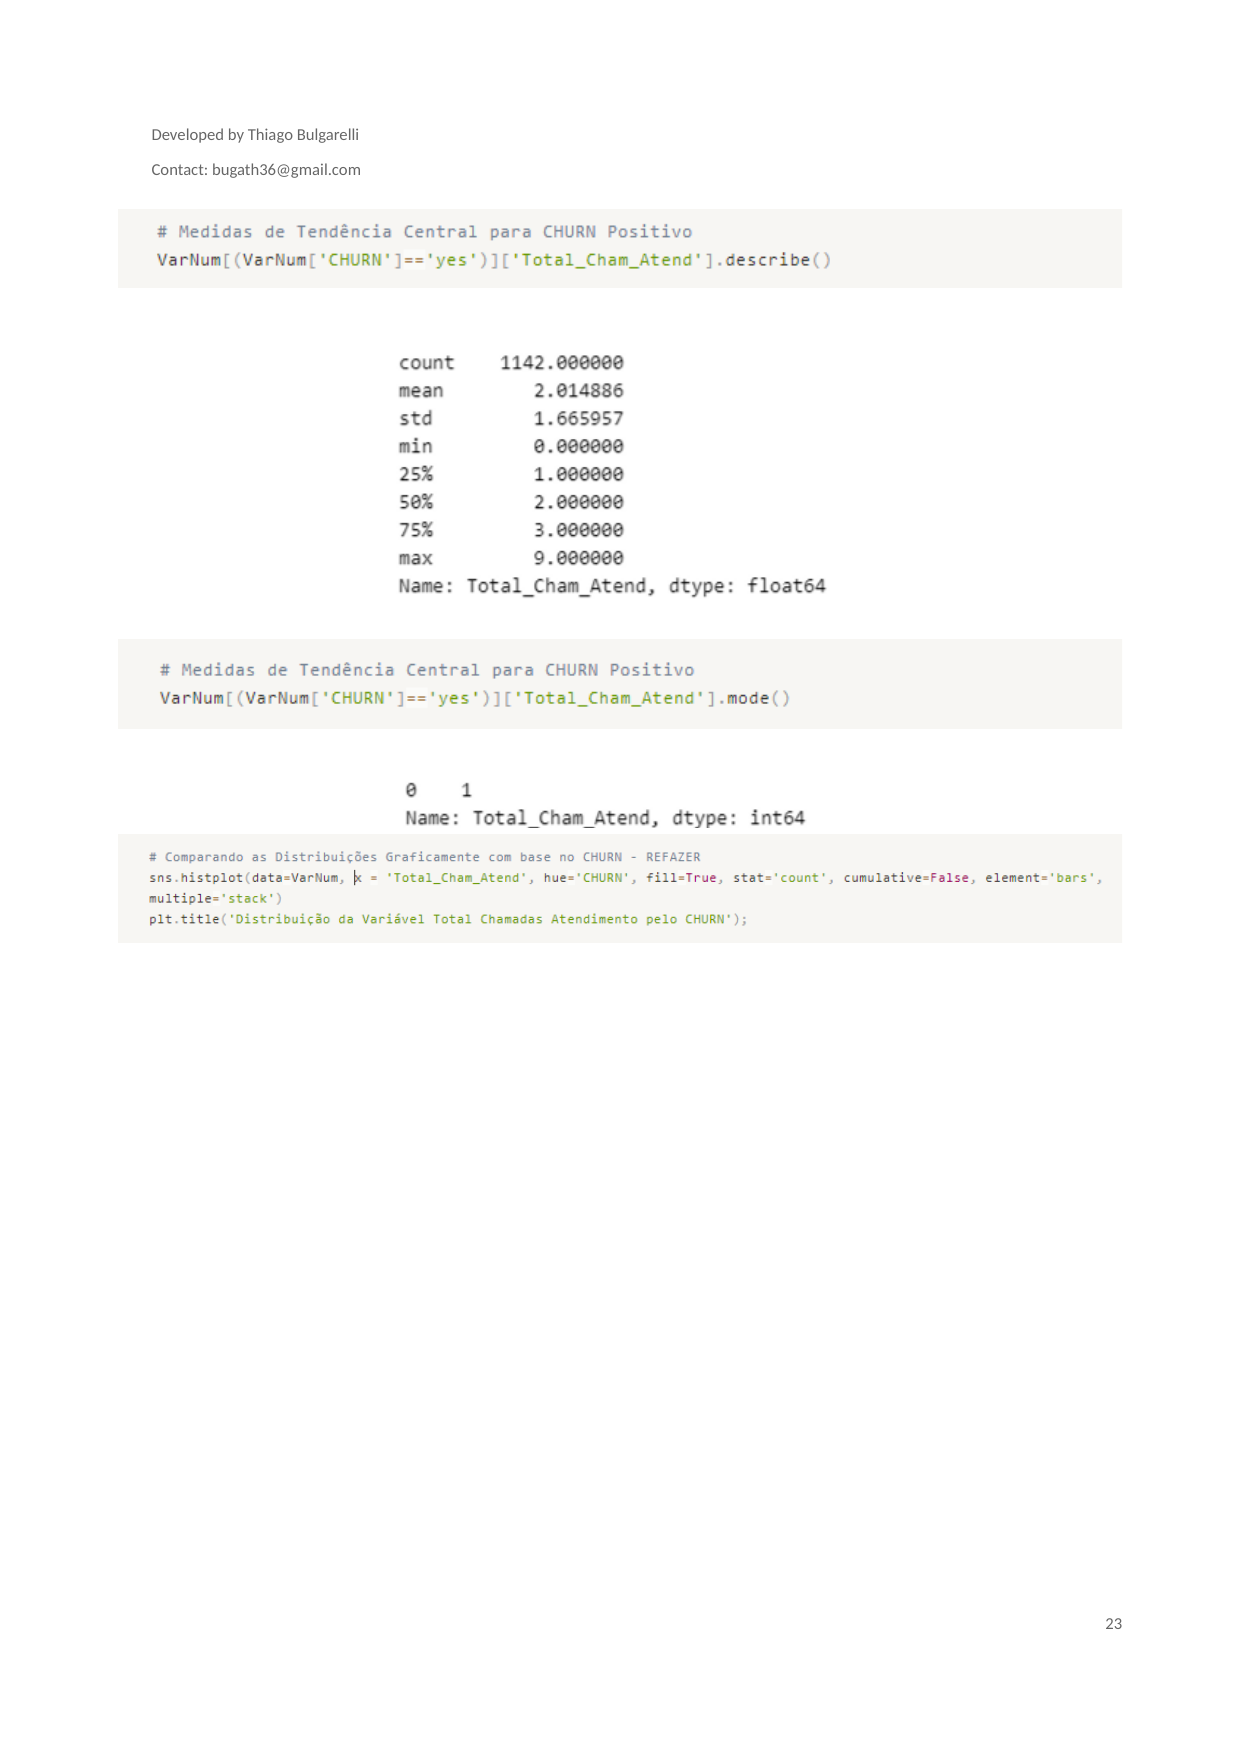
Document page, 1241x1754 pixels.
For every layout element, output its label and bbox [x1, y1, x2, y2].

picture [384, 776, 828, 828]
picture [118, 639, 1123, 729]
picture [118, 209, 1123, 288]
picture [390, 342, 850, 607]
picture [118, 834, 1123, 943]
